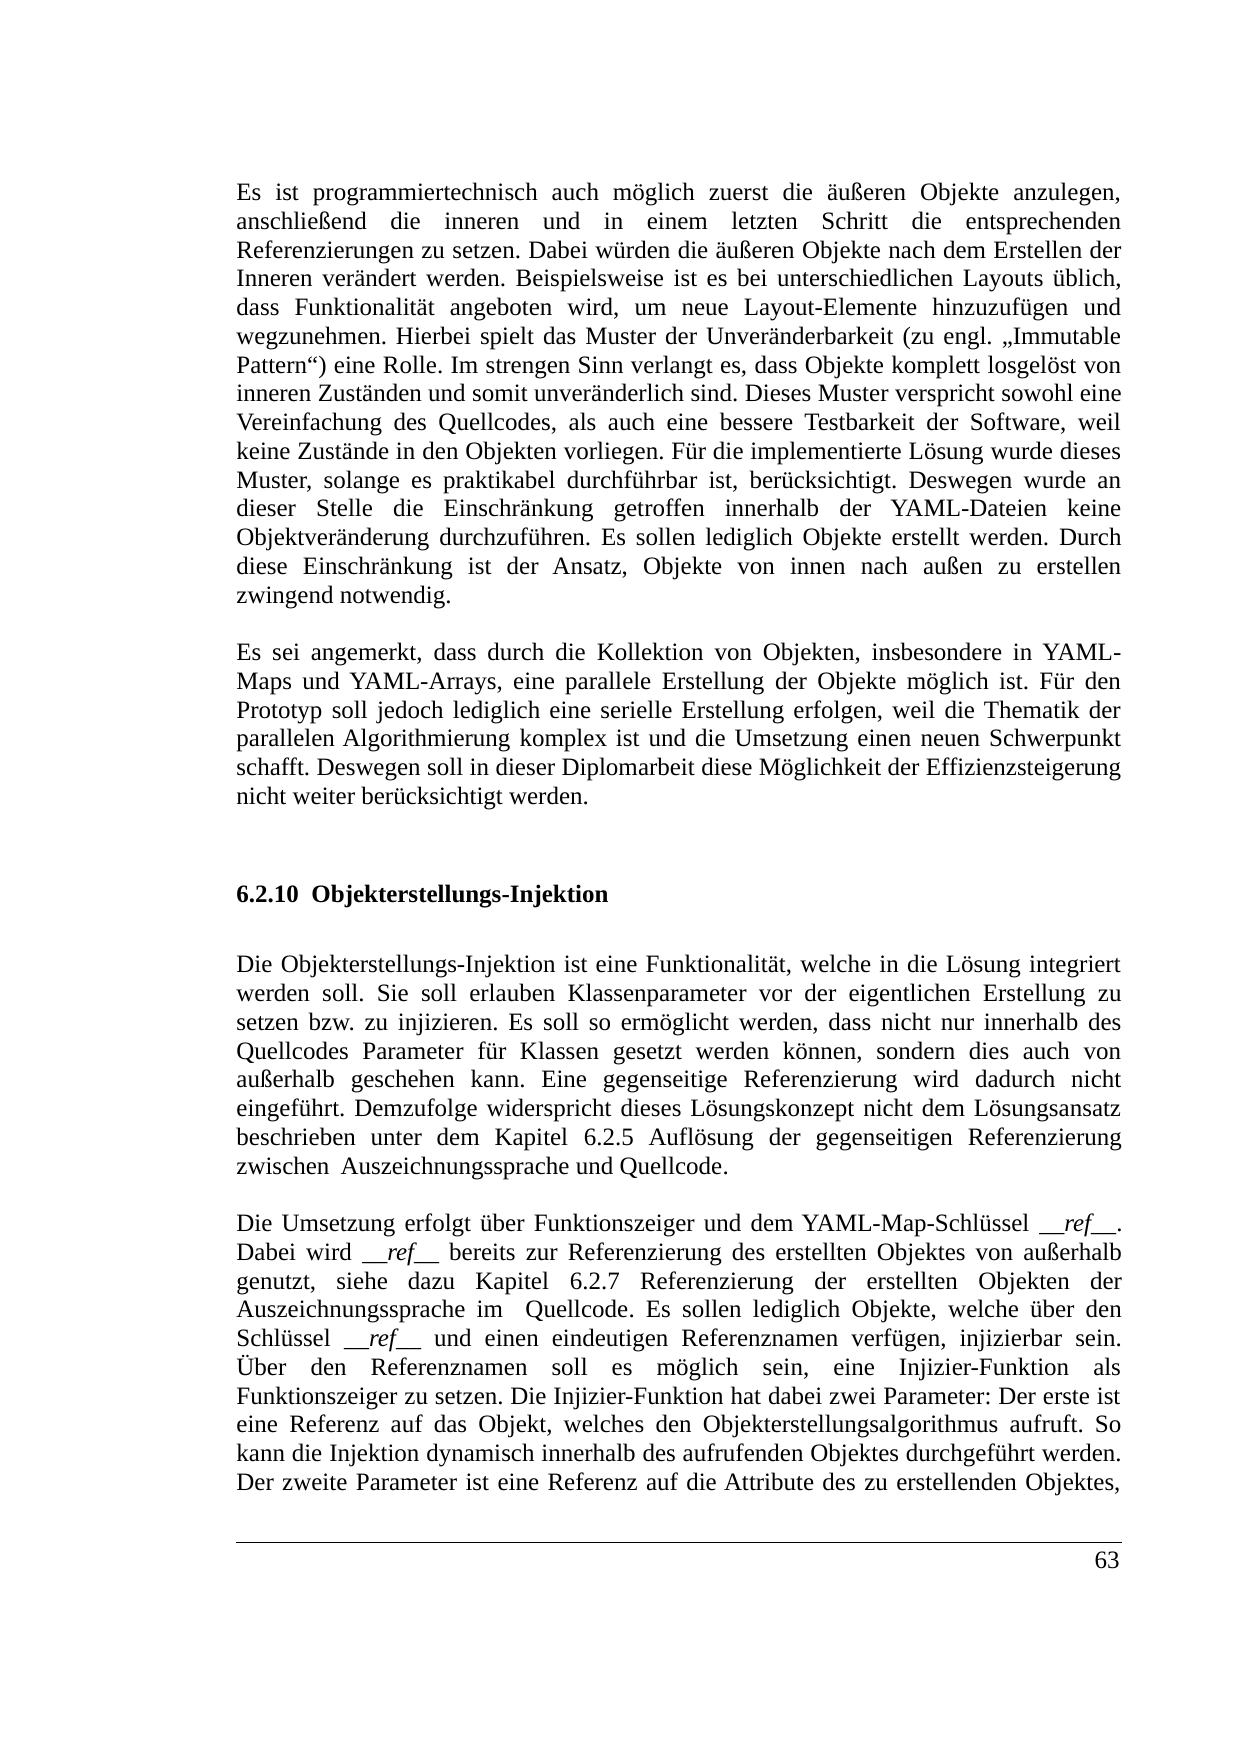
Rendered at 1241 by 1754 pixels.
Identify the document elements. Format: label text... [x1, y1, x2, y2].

text Die Umsetzung erfolgt über Funktionszeiger und dem YAML-Map-Schlüssel __ref__. Dabei wird __ref__ bereits zur Referenzierung des erstellten Objektes von außerhalb genutzt, siehe dazu Kapitel 6.2.7 Referenzierung der erstellten Objekten der Auszeichnungssprache im Quellcode. Es sollen lediglich Objekte, welche über den Schlüssel __ref__ und einen eindeutigen Referenznamen verfügen, injizierbar sein. Über den Referenznamen soll es möglich sein, eine Injizier-Funktion als Funktionszeiger zu setzen. Die Injizier-Funktion hat dabei zwei Parameter: Der erste ist eine Referenz auf das Objekt, welches den Objekterstellungsalgorithmus aufruft. So kann die Injektion dynamisch innerhalb des aufrufenden Objektes durchgeführt werden. Der zweite Parameter ist eine Referenz auf die Attribute des zu erstellenden Objektes, [236, 1208, 1122, 1496]
subtitle Objekterstellungs-Injektion [236, 879, 1122, 908]
text Es ist programmiertechnisch auch möglich zuerst die äußeren Objekte anzulegen, anschließend die inneren und in einem letzten Schritt die entsprechenden Referenzierungen zu setzen. Dabei würden die äußeren Objekte nach dem Erstellen der Inneren verändert werden. Beispielsweise ist es bei unterschiedlichen Layouts üblich, dass Funktionalität angeboten wird, um neue Layout-Elemente hinzuzufügen und wegzunehmen. Hierbei spielt das Muster der Unveränderbarkeit (zu engl. „Immutable Pattern“) eine Rolle. Im strengen Sinn verlangt es, dass Objekte komplett losgelöst von inneren Zuständen und somit unveränderlich sind. Dieses Muster verspricht sowohl eine Vereinfachung des Quellcodes, als auch eine bessere Testbarkeit der Software, weil keine Zustände in den Objekten vorliegen. Für die implementierte Lösung wurde dieses Muster, solange es praktikabel durchführbar ist, berücksichtigt. Deswegen wurde an dieser Stelle die Einschränkung getroffen innerhalb der YAML-Dateien keine Objektveränderung durchzuführen. Es sollen lediglich Objekte erstellt werden. Durch diese Einschränkung ist der Ansatz, Objekte von innen nach außen zu erstellen zwingend notwendig. [236, 177, 1122, 608]
text Es sei angemerkt, dass durch die Kollektion von Objekten, insbesondere in YAML-Maps und YAML-Arrays, eine parallele Erstellung der Objekte möglich ist. Für den Prototyp soll jedoch lediglich eine serielle Erstellung erfolgen, weil die Thematik der parallelen Algorithmierung komplex ist und die Umsetzung einen neuen Schwerpunkt schafft. Deswegen soll in dieser Diplomarbeit diese Möglichkeit der Effizienzsteigerung nicht weiter berücksichtigt werden. [236, 637, 1122, 810]
text Die Objekterstellungs-Injektion ist eine Funktionalität, welche in die Lösung integriert werden soll. Sie soll erlauben Klassenparameter vor der eigentlichen Erstellung zu setzen bzw. zu injizieren. Es soll so ermöglicht werden, dass nicht nur innerhalb des Quellcodes Parameter für Klassen gesetzt werden können, sondern dies auch von außerhalb geschehen kann. Eine gegenseitige Referenzierung wird dadurch nicht eingeführt. Demzufolge widerspricht dieses Lösungskonzept nicht dem Lösungsansatz beschrieben unter dem Kapitel 6.2.5 Auflösung der gegenseitigen Referenzierung zwischen Auszeichnungssprache und Quellcode. [236, 949, 1122, 1179]
